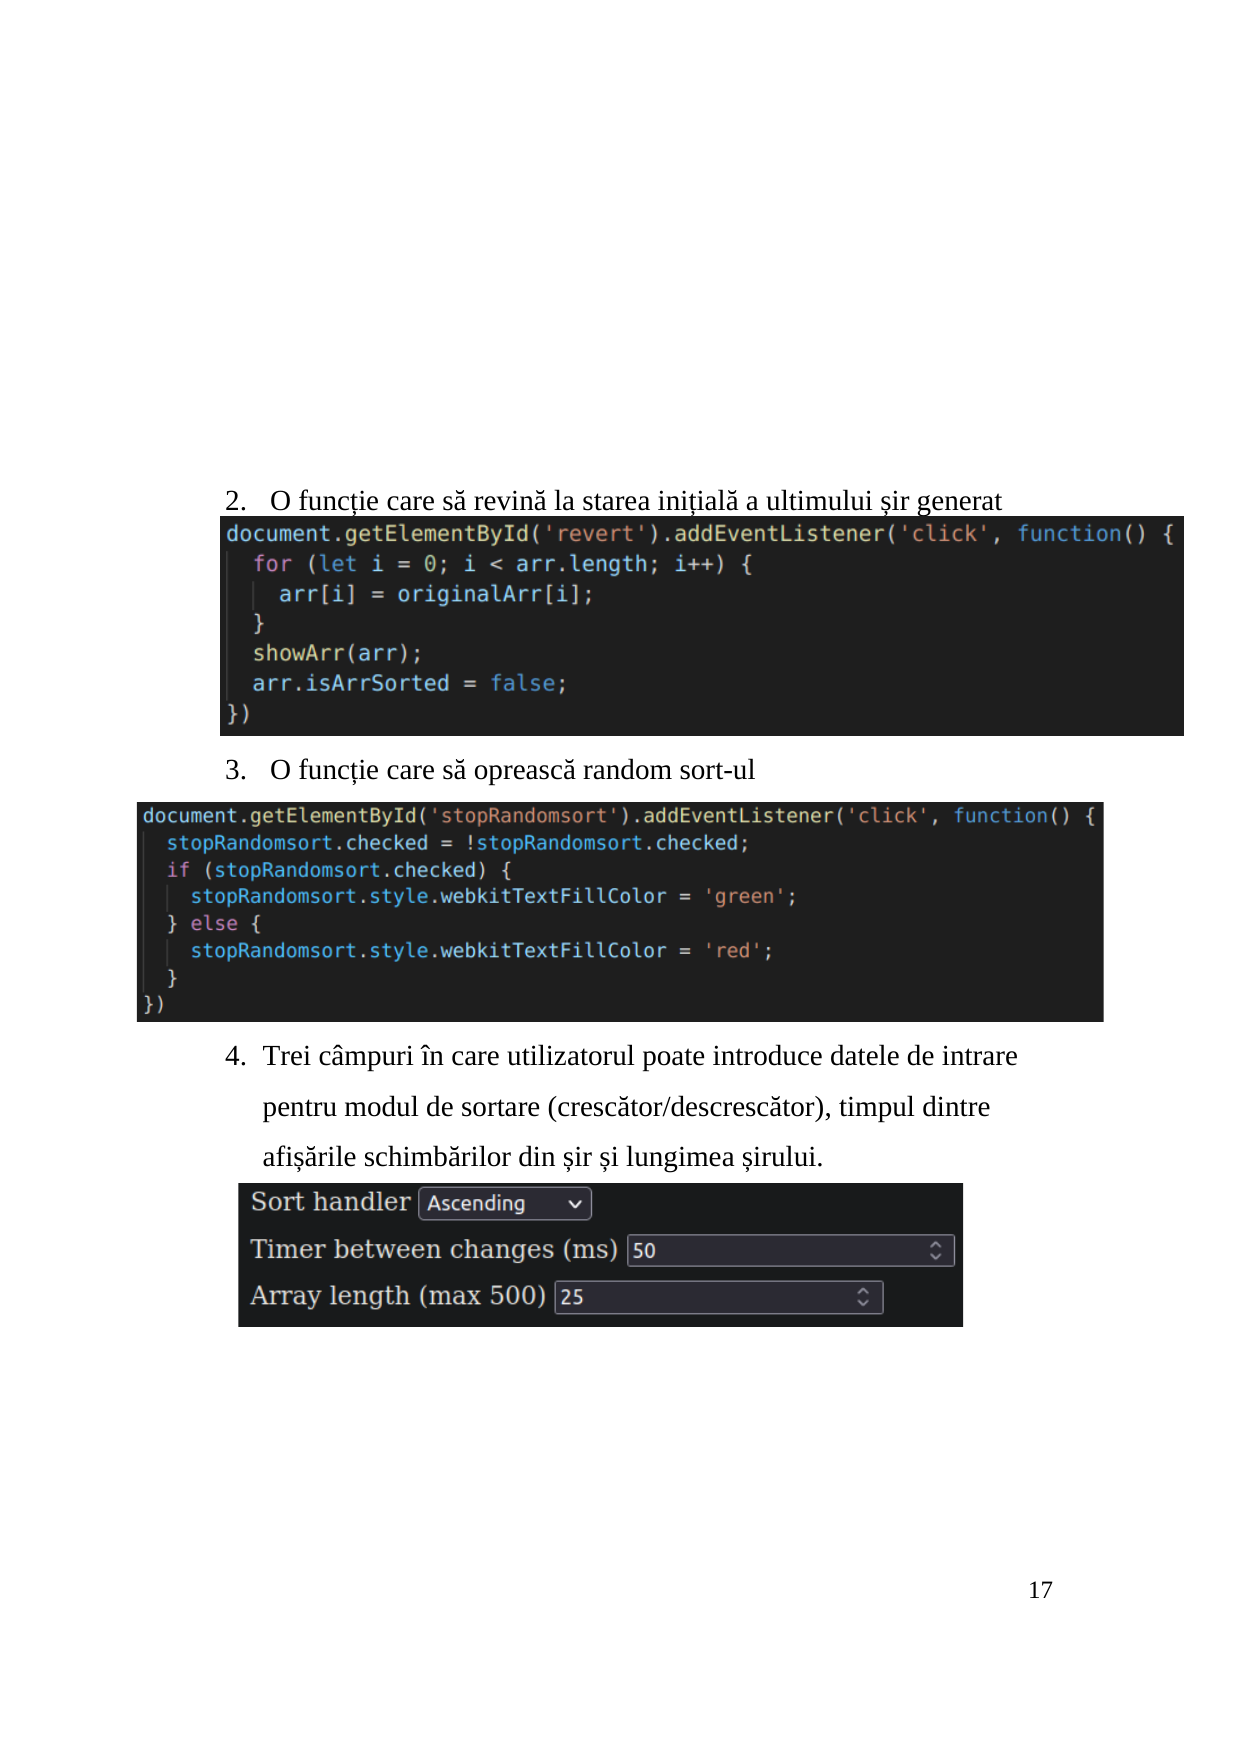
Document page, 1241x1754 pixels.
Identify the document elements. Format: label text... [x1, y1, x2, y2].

list O funcție care să revină la starea inițială a ultimului șir generat [225, 483, 1053, 516]
list Trei câmpuri în care utilizatorul poate introduce datele de intrare pentru modul de sortare (crescător/descrescător), timpul dintre afișările schimbărilor din șir și lungimea șirului. [225, 1022, 1053, 1511]
list [225, 150, 1053, 471]
picture [220, 516, 1184, 736]
picture [136, 802, 1104, 1022]
list O funcție care să oprească random sort-ul [225, 736, 1053, 786]
picture [238, 1183, 964, 1327]
